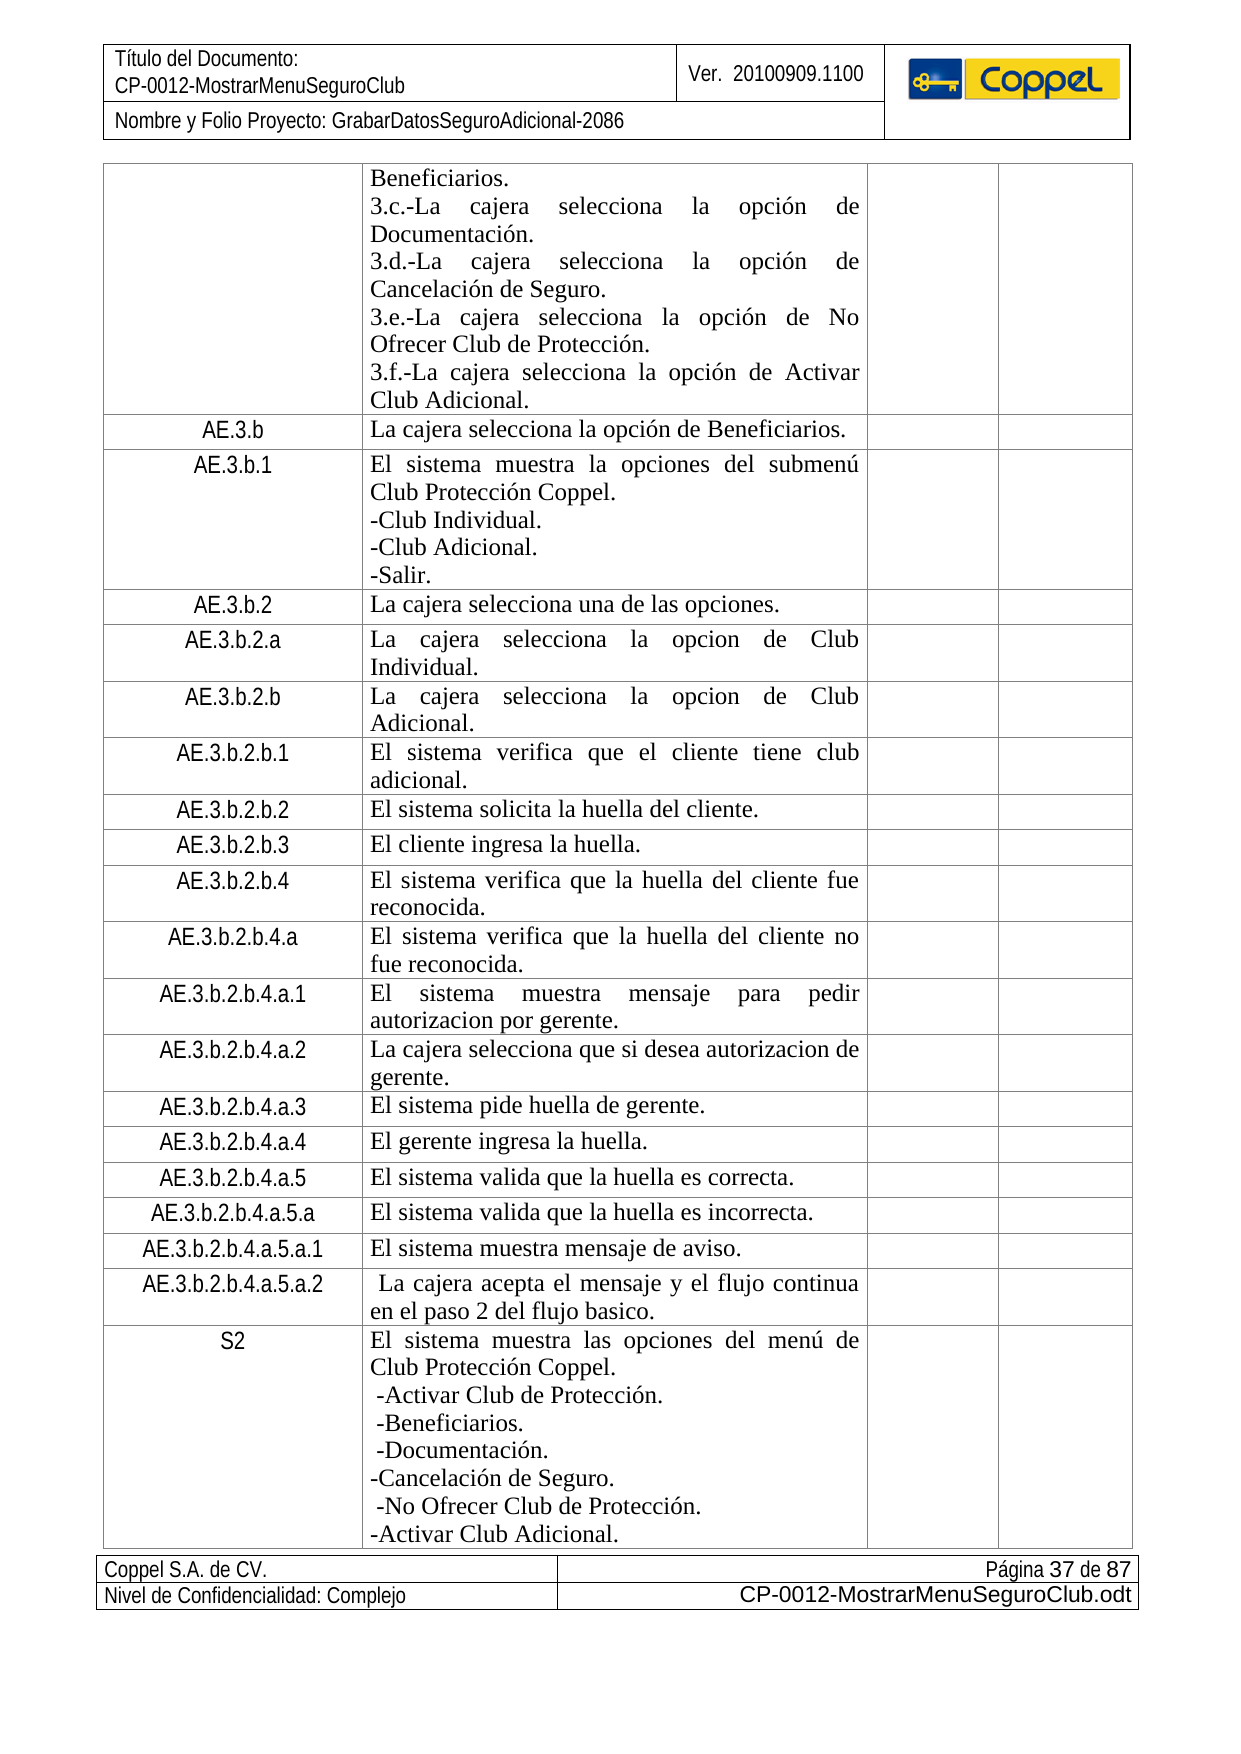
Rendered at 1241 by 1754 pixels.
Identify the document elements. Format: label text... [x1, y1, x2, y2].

table_cell Beneficiarios. 3.c.-La cajera selecciona la opción de Documentación. 3.d.-La cajera selecciona la opción de Cancelación de Seguro. 3.e.-La cajera selecciona la opción de No Ofrecer Club de Protección. 3.f.-La cajera selecciona la opción de Activar Club Adicional. [363, 164, 867, 414]
table_cell La cajera selecciona la opción de Beneficiarios. [363, 415, 867, 449]
table_cell [868, 738, 998, 794]
table_cell El sistema muestra la opciones del submenú Club Protección Coppel. -Club Individual. -Club Adicional. -Salir. [363, 450, 867, 589]
table_cell [999, 1092, 1132, 1126]
table_cell [999, 590, 1132, 624]
table_cell [868, 625, 998, 681]
table_cell [868, 1092, 998, 1126]
table_cell [999, 1269, 1132, 1325]
table_cell El cliente ingresa la huella. [363, 830, 867, 865]
table_cell [868, 682, 998, 737]
table_cell AE.3.b.2.b.4.a.2 [104, 1035, 362, 1091]
table_cell El sistema muestra mensaje para pedir autorizacion por gerente. [363, 979, 867, 1034]
table_cell [868, 1035, 998, 1091]
table_cell El gerente ingresa la huella. [363, 1127, 867, 1162]
table_cell [999, 866, 1132, 921]
table_cell [868, 450, 998, 589]
table_cell [868, 1163, 998, 1197]
table_cell [868, 866, 998, 921]
table_cell [999, 795, 1132, 829]
table_cell [999, 1163, 1132, 1197]
table_cell [999, 738, 1132, 794]
table_cell AE.3.b.2.b.2 [104, 795, 362, 829]
table_cell AE.3.b.2.b.4.a.5.a.1 [104, 1234, 362, 1268]
table_cell La cajera selecciona que si desea autorizacion de gerente. [363, 1035, 867, 1091]
table_cell [999, 1198, 1132, 1233]
table_cell AE.3.b.2.a [104, 625, 362, 681]
table_cell [868, 979, 998, 1034]
table_cell AE.3.b.2.b.4.a.5.a [104, 1198, 362, 1233]
table_cell AE.3.b.2.b.4.a [104, 922, 362, 978]
table_cell AE.3.b.2.b.3 [104, 830, 362, 865]
table_cell AE.3.b.2.b.4.a.3 [104, 1092, 362, 1126]
table_cell La cajera selecciona la opcion de Club Adicional. [363, 682, 867, 737]
table_cell AE.3.b.2.b.1 [104, 738, 362, 794]
table_cell [868, 795, 998, 829]
table_cell El sistema verifica que la huella del cliente fue reconocida. [363, 866, 867, 921]
table_cell [999, 1127, 1132, 1162]
table_cell La cajera acepta el mensaje y el flujo continua en el paso 2 del flujo basico. [363, 1269, 867, 1325]
table_cell El sistema muestra las opciones del menú de Club Protección Coppel. -Activar Club de Protección. -Beneficiarios. -Documentación. -Cancelación de Seguro. -No Ofrecer Club de Protección. -Activar Club Adicional. [363, 1326, 867, 1547]
table_cell [999, 830, 1132, 865]
table_cell El sistema valida que la huella es correcta. [363, 1163, 867, 1197]
table_cell AE.3.b.2.b.4 [104, 866, 362, 921]
table_cell [868, 830, 998, 865]
table_cell [999, 1326, 1132, 1547]
table_cell El sistema solicita la huella del cliente. [363, 795, 867, 829]
table_cell [999, 164, 1132, 414]
table_cell [868, 1234, 998, 1268]
table_cell AE.3.b.2.b.4.a.5 [104, 1163, 362, 1197]
table_cell AE.3.b.1 [104, 450, 362, 589]
table_cell AE.3.b.2.b.4.a.4 [104, 1127, 362, 1162]
table_cell AE.3.b.2.b.4.a.1 [104, 979, 362, 1034]
table_cell [868, 164, 998, 414]
table_cell El sistema valida que la huella es incorrecta. [363, 1198, 867, 1233]
table_cell [104, 164, 362, 414]
table_cell AE.3.b.2 [104, 590, 362, 624]
table_cell El sistema muestra mensaje de aviso. [363, 1234, 867, 1268]
table_cell El sistema verifica que la huella del cliente no fue reconocida. [363, 922, 867, 978]
table_cell [999, 922, 1132, 978]
table_cell [868, 1326, 998, 1547]
table_cell AE.3.b [104, 415, 362, 449]
table_cell [868, 1269, 998, 1325]
table_cell El sistema verifica que el cliente tiene club adicional. [363, 738, 867, 794]
table_cell [999, 1035, 1132, 1091]
table_cell [868, 1198, 998, 1233]
table_cell [868, 922, 998, 978]
table_cell La cajera selecciona una de las opciones. [363, 590, 867, 624]
table_cell S2 [104, 1326, 362, 1547]
table_cell [999, 1234, 1132, 1268]
table_cell [999, 625, 1132, 681]
table_cell [999, 415, 1132, 449]
table_cell [999, 450, 1132, 589]
table_cell [999, 979, 1132, 1034]
table_cell [868, 415, 998, 449]
table_cell [999, 682, 1132, 737]
table_cell El sistema pide huella de gerente. [363, 1092, 867, 1126]
table_cell [868, 1127, 998, 1162]
table_cell [868, 590, 998, 624]
table_cell La cajera selecciona la opcion de Club Individual. [363, 625, 867, 681]
table_cell AE.3.b.2.b [104, 682, 362, 737]
table_cell AE.3.b.2.b.4.a.5.a.2 [104, 1269, 362, 1325]
